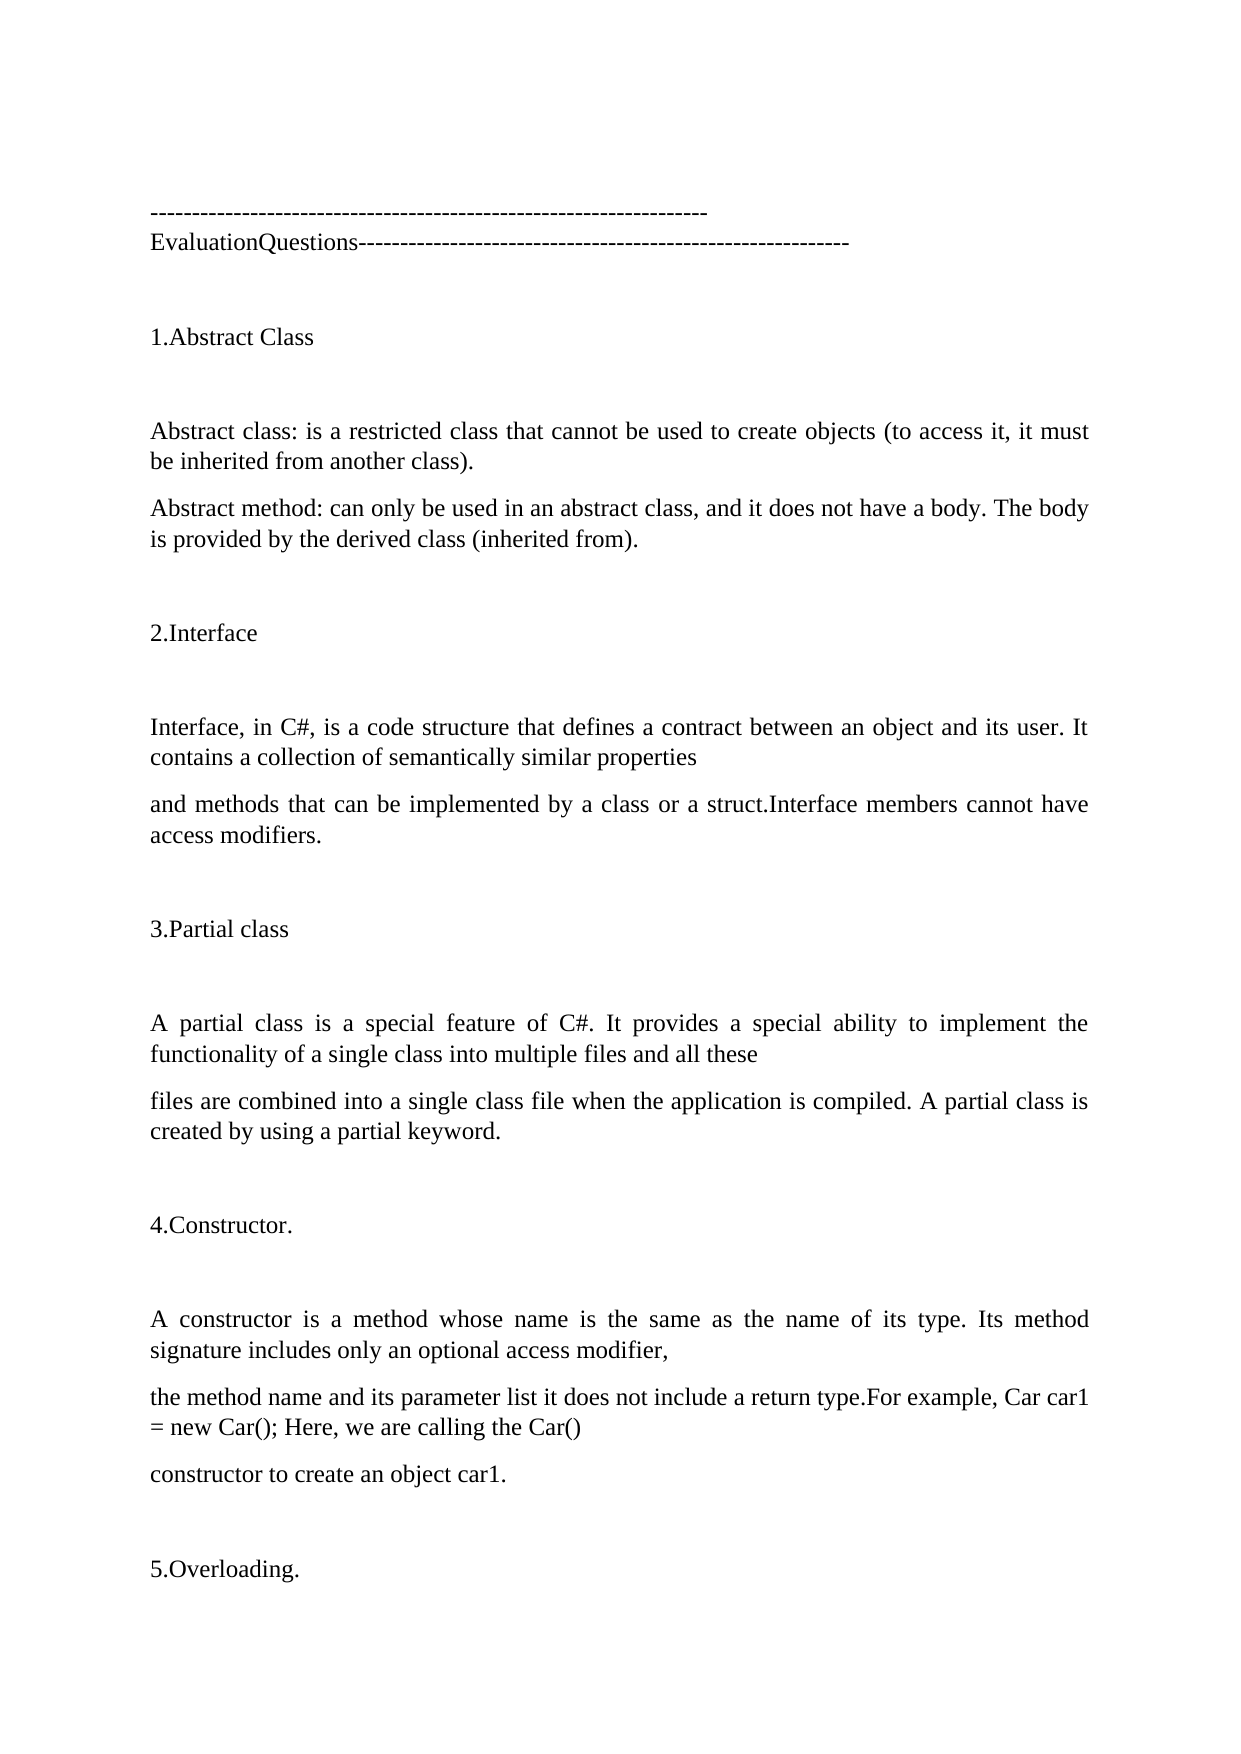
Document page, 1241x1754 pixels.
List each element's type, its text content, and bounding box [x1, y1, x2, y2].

text and methods that can be implemented by a class or a struct.Interface members cannot have access modifiers. [150, 789, 1090, 849]
text constructor to create an object car1. [150, 1459, 1090, 1488]
text 1.Abstract Class [150, 322, 1090, 350]
text 2.Interface [150, 618, 1090, 647]
text Abstract class: is a restricted class that cannot be used to create objects (to access it, it must be inherited from another class). [150, 416, 1090, 475]
text the method name and its parameter list it does not include a return type.For example, Car car1 = new Car(); Here, we are calling the Car() [150, 1382, 1090, 1441]
text 5.Overloading. [150, 1554, 1090, 1582]
text Interface, in C#, is a code structure that defines a contract between an object and its user. It contains a collection of semantically similar properties [150, 712, 1090, 771]
text A constructor is a method whose name is the same as the name of its type. Its method signature includes only an optional access modifier, [150, 1304, 1090, 1364]
text 4.Constructor. [150, 1210, 1090, 1239]
text -------------------------------------------------------------------EvaluationQuestions----------------------------------------------------------- [150, 197, 1090, 256]
text A partial class is a special feature of C#. It provides a special ability to implement the functionality of a single class into multiple files and all these [150, 1008, 1090, 1067]
text files are combined into a single class file when the application is compiled. A partial class is created by using a partial keyword. [150, 1086, 1090, 1145]
text Abstract method: can only be used in an abstract class, and it does not have a body. The body is provided by the derived class (inherited from). [150, 493, 1090, 552]
text 3.Partial class [150, 914, 1090, 943]
